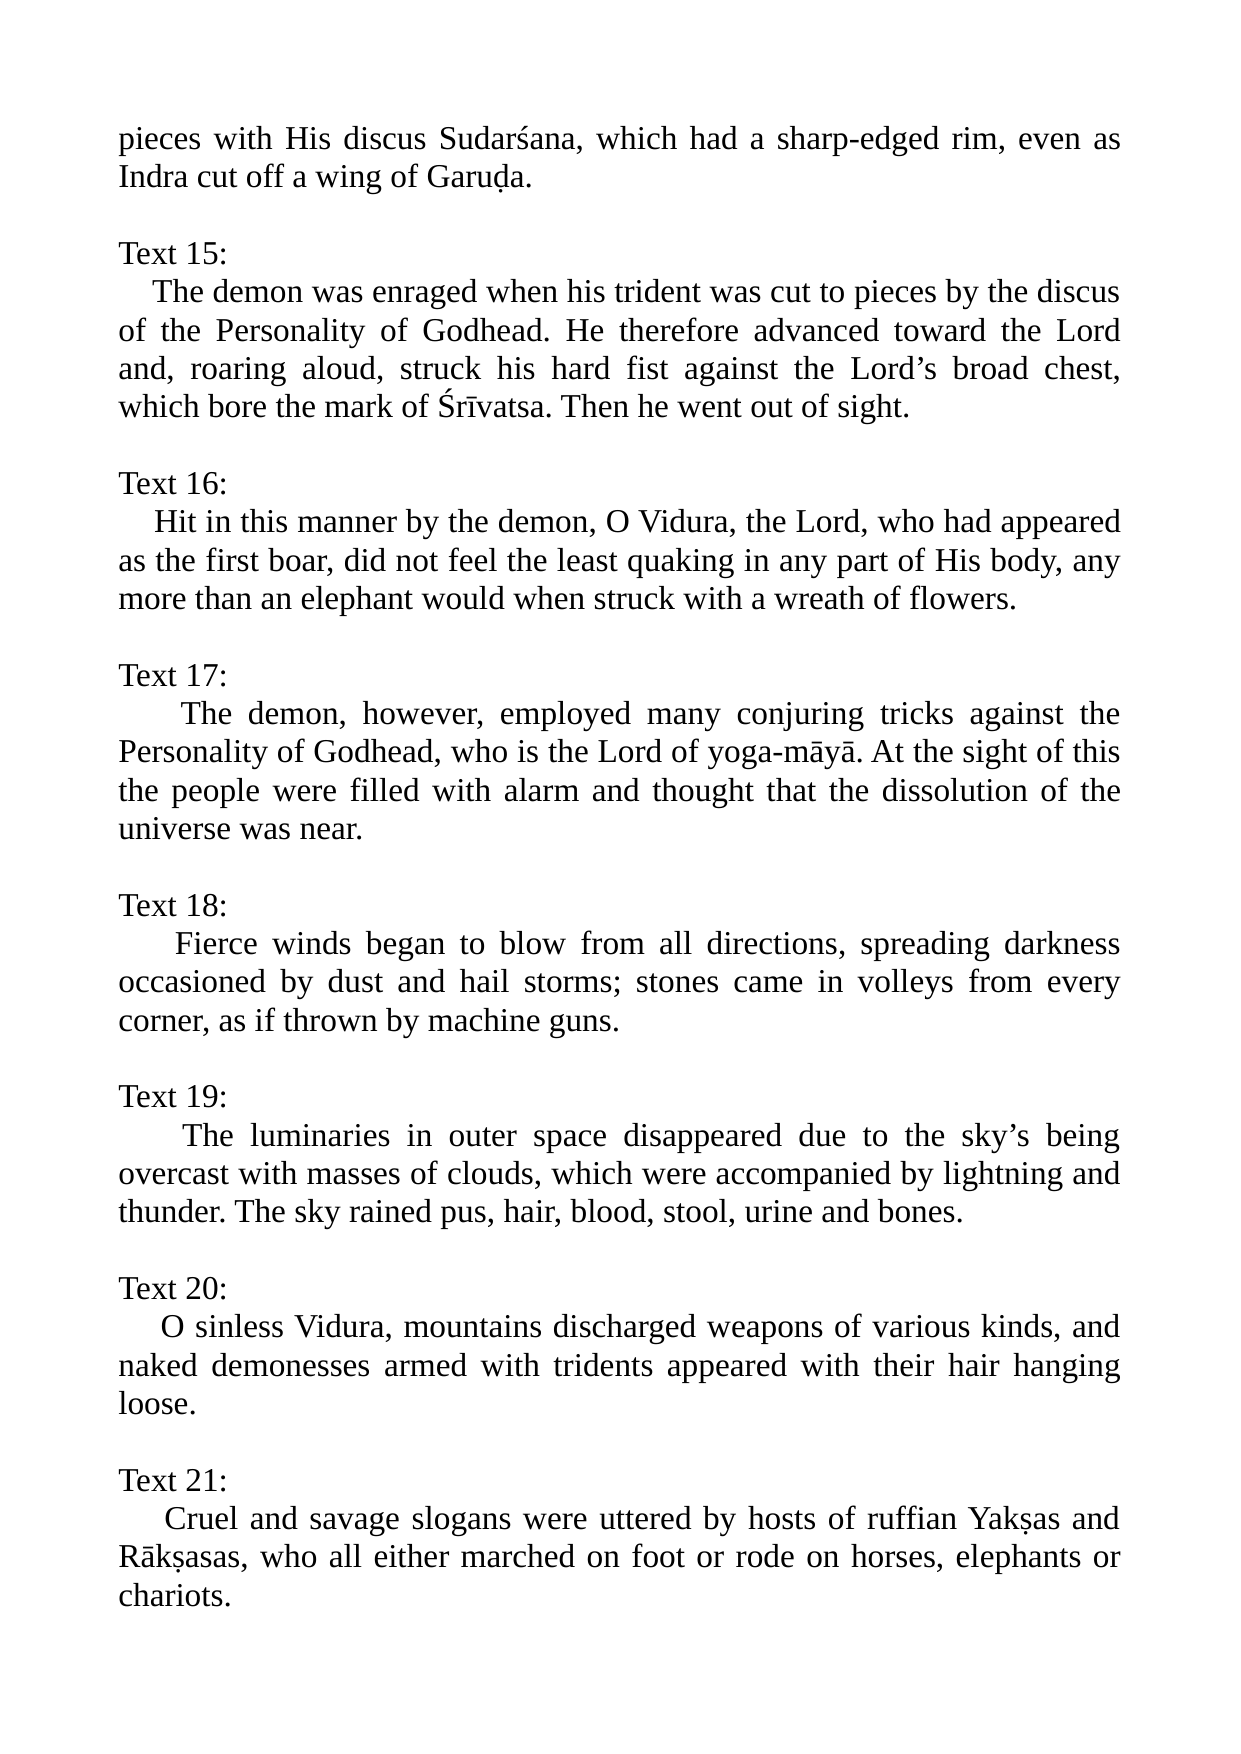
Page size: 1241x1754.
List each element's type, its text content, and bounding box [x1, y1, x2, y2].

text Text 15: [118, 233, 1122, 271]
text Text 20: [118, 1268, 1122, 1306]
text Cruel and savage slogans were uttered by hosts of ruffian Yakṣas and Rākṣasas, who all either marched on foot or rode on horses, elephants or chariots. [118, 1498, 1122, 1613]
text The demon was enraged when his trident was cut to pieces by the discus of the Personality of Godhead. He therefore advanced toward the Lord and, roaring aloud, struck his hard fist against the Lord’s broad chest, which bore the mark of Śrīvatsa. Then he went out of sight. [118, 271, 1122, 425]
text The demon, however, employed many conjuring tricks against the Personality of Godhead, who is the Lord of yoga-māyā. At the sight of this the people were filled with alarm and thought that the dissolution of the universe was near. [118, 693, 1122, 846]
text Text 18: [118, 885, 1122, 923]
text Fierce winds began to blow from all directions, spreading darkness occasioned by dust and hail storms; stones came in volleys from every corner, as if thrown by machine guns. [118, 923, 1122, 1038]
text Hit in this manner by the demon, O Vidura, the Lord, who had appeared as the first boar, did not feel the least quaking in any part of His body, any more than an elephant would when struck with a wreath of flowers. [118, 501, 1122, 616]
text The luminaries in outer space disappeared due to the sky’s being overcast with masses of clouds, which were accompanied by lightning and thunder. The sky rained pus, hair, blood, stool, urine and bones. [118, 1115, 1122, 1230]
text Text 19: [118, 1076, 1122, 1115]
text Text 21: [118, 1460, 1122, 1498]
text pieces with His discus Sudarśana, which had a sharp-edged rim, even as Indra cut off a wing of Garuḍa. [118, 118, 1122, 195]
text Text 17: [118, 655, 1122, 693]
text Text 16: [118, 463, 1122, 501]
text O sinless Vidura, mountains discharged weapons of various kinds, and naked demonesses armed with tridents appeared with their hair hanging loose. [118, 1306, 1122, 1421]
